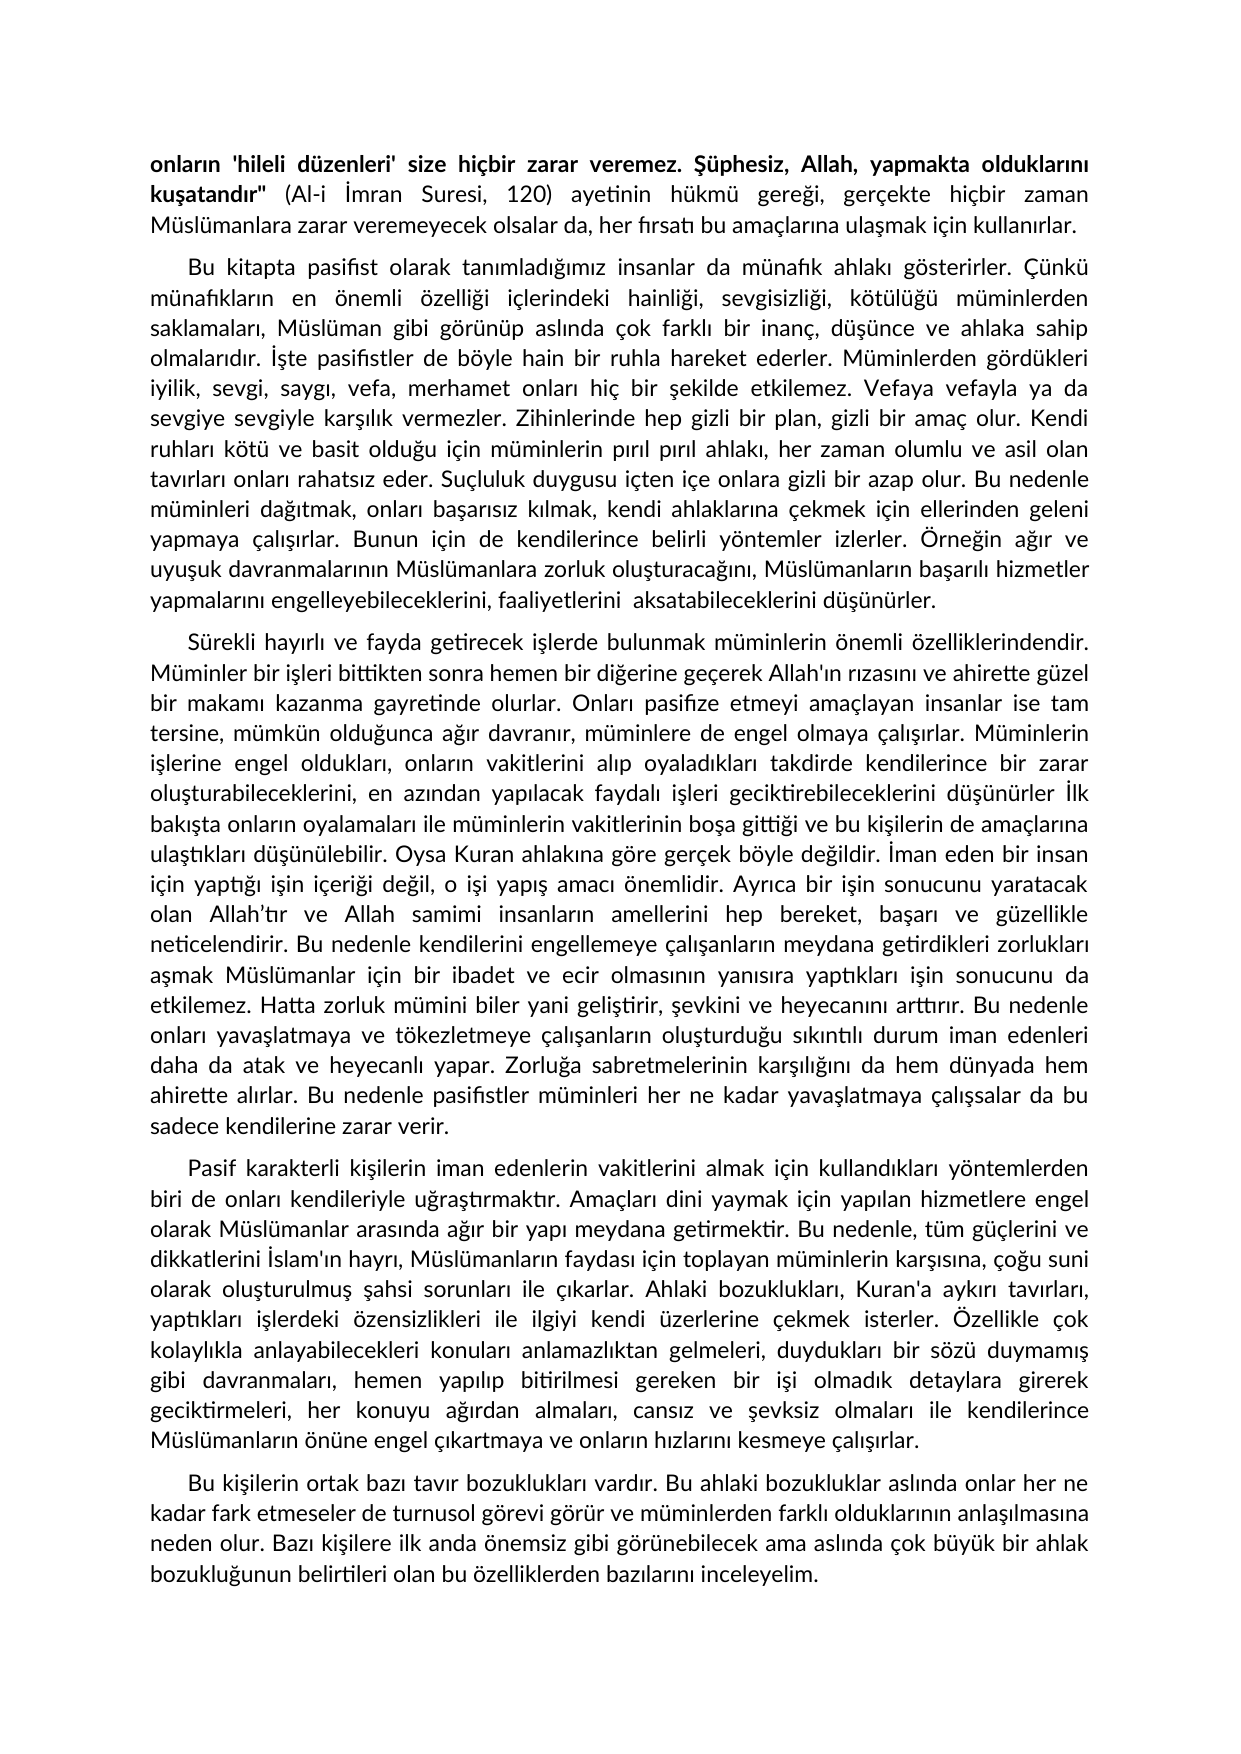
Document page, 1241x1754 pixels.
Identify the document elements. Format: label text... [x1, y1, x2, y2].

text Sürekli hayırlı ve fayda getirecek işlerde bulunmak müminlerin önemli özelliklerindendir. Müminler bir işleri bittikten sonra hemen bir diğerine geçerek Allah'ın rızasını ve ahirette güzel bir makamı kazanma gayretinde olurlar. Onları pasifize etmeyi amaçlayan insanlar ise tam tersine, mümkün olduğunca ağır davranır, müminlere de engel olmaya çalışırlar. Müminlerin işlerine engel oldukları, onların vakitlerini alıp oyaladıkları takdirde kendilerince bir zarar oluşturabileceklerini, en azından yapılacak faydalı işleri geciktirebileceklerini düşünürler İlk bakışta onların oyalamaları ile müminlerin vakitlerinin boşa gittiği ve bu kişilerin de amaçlarına ulaştıkları düşünülebilir. Oysa Kuran ahlakına göre gerçek böyle değildir. İman eden bir insan için yaptığı işin içeriği değil, o işi yapış amacı önemlidir. Ayrıca bir işin sonucunu yaratacak olan Allah’tır ve Allah samimi insanların amellerini hep bereket, başarı ve güzellikle neticelendirir. Bu nedenle kendilerini engellemeye çalışanların meydana getirdikleri zorlukları aşmak Müslümanlar için bir ibadet ve ecir olmasının yanısıra yaptıkları işin sonucunu da etkilemez. Hatta zorluk mümini biler yani geliştirir, şevkini ve heyecanını arttırır. Bu nedenle onları yavaşlatmaya ve tökezletmeye çalışanların oluşturduğu sıkıntılı durum iman edenleri daha da atak ve heyecanlı yapar. Zorluğa sabretmelerinin karşılığını da hem dünyada hem ahirette alırlar. Bu nedenle pasifistler müminleri her ne kadar yavaşlatmaya çalışsalar da bu sadece kendilerine zarar verir. [150, 628, 1090, 1139]
text Pasif karakterli kişilerin iman edenlerin vakitlerini almak için kullandıkları yöntemlerden biri de onları kendileriyle uğraştırmaktır. Amaçları dini yaymak için yapılan hizmetlere engel olarak Müslümanlar arasında ağır bir yapı meydana getirmektir. Bu nedenle, tüm güçlerini ve dikkatlerini İslam'ın hayrı, Müslümanların faydası için toplayan müminlerin karşısına, çoğu suni olarak oluşturulmuş şahsi sorunları ile çıkarlar. Ahlaki bozuklukları, Kuran'a aykırı tavırları, yaptıkları işlerdeki özensizlikleri ile ilgiyi kendi üzerlerine çekmek isterler. Özellikle çok kolaylıkla anlayabilecekleri konuları anlamazlıktan gelmeleri, duydukları bir sözü duymamış gibi davranmaları, hemen yapılıp bitirilmesi gereken bir işi olmadık detaylara girerek geciktirmeleri, her konuyu ağırdan almaları, cansız ve şevksiz olmaları ile kendilerince Müslümanların önüne engel çıkartmaya ve onların hızlarını kesmeye çalışırlar. [150, 1154, 1090, 1453]
text Bu kişilerin ortak bazı tavır bozuklukları vardır. Bu ahlaki bozukluklar aslında onlar her ne kadar fark etmeseler de turnusol görevi görür ve müminlerden farklı olduklarının anlaşılmasına neden olur. Bazı kişilere ilk anda önemsiz gibi görünebilecek ama aslında çok büyük bir ahlak bozukluğunun belirtileri olan bu özelliklerden bazılarını inceleyelim. [150, 1469, 1090, 1587]
text Bu kitapta pasifist olarak tanımladığımız insanlar da münafık ahlakı gösterirler. Çünkü münafıkların en önemli özelliği içlerindeki hainliği, sevgisizliği, kötülüğü müminlerden saklamaları, Müslüman gibi görünüp aslında çok farklı bir inanç, düşünce ve ahlaka sahip olmalarıdır. İşte pasifistler de böyle hain bir ruhla hareket ederler. Müminlerden gördükleri iyilik, sevgi, saygı, vefa, merhamet onları hiç bir şekilde etkilemez. Vefaya vefayla ya da sevgiye sevgiyle karşılık vermezler. Zihinlerinde hep gizli bir plan, gizli bir amaç olur. Kendi ruhları kötü ve basit olduğu için müminlerin pırıl pırıl ahlakı, her zaman olumlu ve asil olan tavırları onları rahatsız eder. Suçluluk duygusu içten içe onlara gizli bir azap olur. Bu nedenle müminleri dağıtmak, onları başarısız kılmak, kendi ahlaklarına çekmek için ellerinden geleni yapmaya çalışırlar. Bunun için de kendilerince belirli yöntemler izlerler. Örneğin ağır ve uyuşuk davranmalarının Müslümanlara zorluk oluşturacağını, Müslümanların başarılı hizmetler yapmalarını engelleyebileceklerini, faaliyetlerini aksatabileceklerini düşünürler. [150, 253, 1090, 613]
text onların 'hileli düzenleri' size hiçbir zarar veremez. Şüphesiz, Allah, yapmakta olduklarını kuşatandır" (Al-i İmran Suresi, 120) ayetinin hükmü gereği, gerçekte hiçbir zaman Müslümanlara zarar veremeyecek olsalar da, her fırsatı bu amaçlarına ulaşmak için kullanırlar. [150, 150, 1090, 238]
